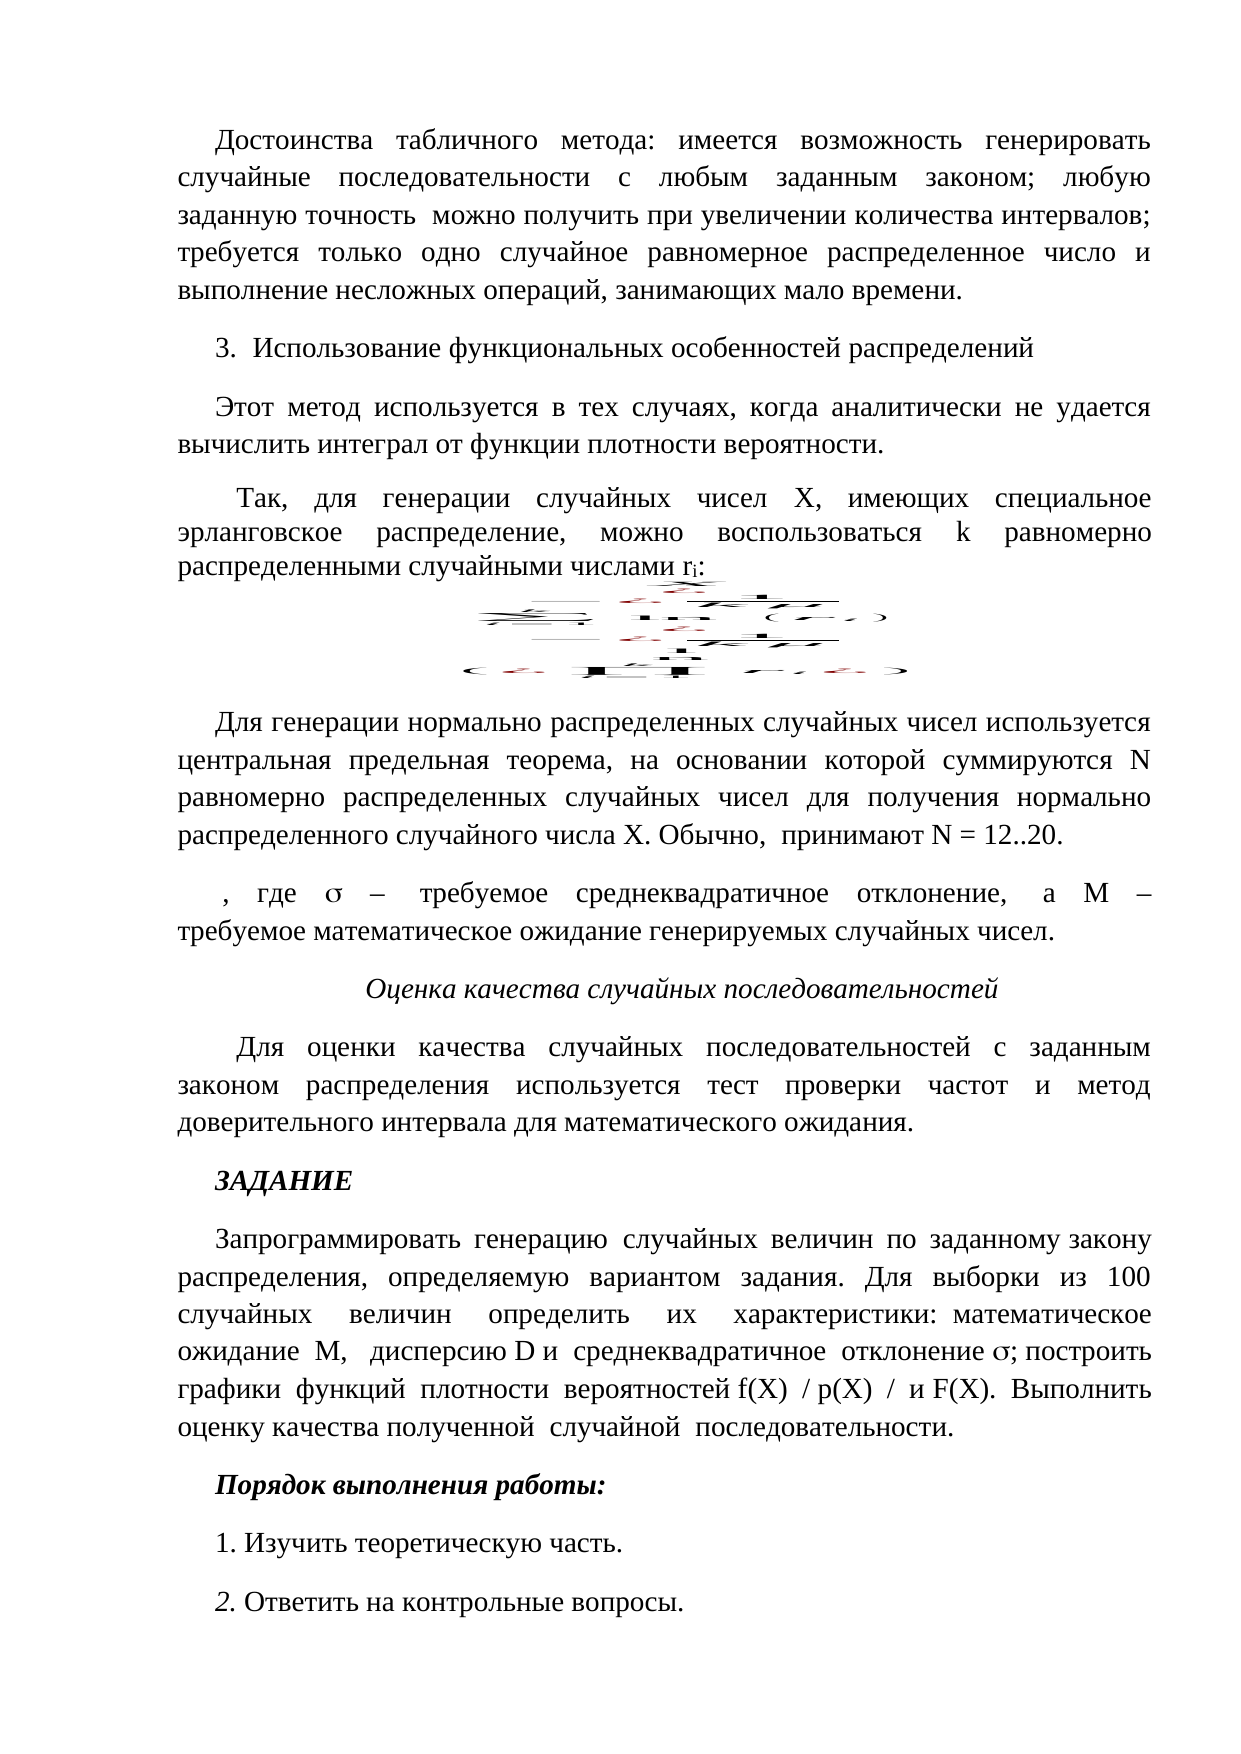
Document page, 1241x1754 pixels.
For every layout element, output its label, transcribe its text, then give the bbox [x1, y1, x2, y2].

text Для оценки качества случайных последовательностей с заданным законом распределения используется тест проверки частот и метод доверительного интервала для математического ожидания. [177, 1026, 1152, 1138]
text Достоинства табличного метода: имеется возможность генерировать случайные последовательности с любым заданным законом; любую заданную точность можно получить при увеличении количества интервалов; требуется только одно случайное равномерное распределенное число и выполнение несложных операций, занимающих мало времени. [177, 118, 1152, 306]
text ЗАДАНИЕ [177, 1159, 1152, 1196]
text 1. Изучить теоретическую часть. [177, 1521, 1152, 1559]
text Этот метод используется в тех случаях, когда аналитически не удается вычислить интеграл от функции плотности вероятности. [177, 385, 1152, 460]
text Порядок выполнения работы: [177, 1463, 1152, 1501]
text Для генерации нормально распределенных случайных чисел используется центральная предельная теорема, на основании которой суммируются N равномерно распределенных случайных чисел для получения нормально распределенного случайного числа X. Обычно, принимают N = 12..20. [177, 701, 1152, 851]
text 2. Ответить на контрольные вопросы. [177, 1580, 1152, 1617]
text Так, для генерации случайных чисел X, имеющих специальное эрланговское распределение, можно вос­пользоваться k равномерно распределенными случайными числами ri: [177, 481, 1152, 581]
text , где  – требуемое среднеквадратичное отклонение, а М – требуемое математическое ожидание генерируемых случайных чисел. [177, 871, 1152, 946]
list Использование функциональных особенностей распределений [215, 326, 1152, 364]
text Оценка качества случайных последовательностей [177, 967, 1152, 1005]
text Запрограммировать генерацию случайных величин по заданному закону распределения, определяемую вариантом задания. Для выборки из 100 случайных величин определить их характеристики: математическое ожидание М, дисперсию D и среднеквадратичное отклонение ; построить графики функций плотности вероятностей f(X) / p(X) / и F(X). Выполнить оценку качества полученной случайной последовательности. [177, 1217, 1152, 1442]
